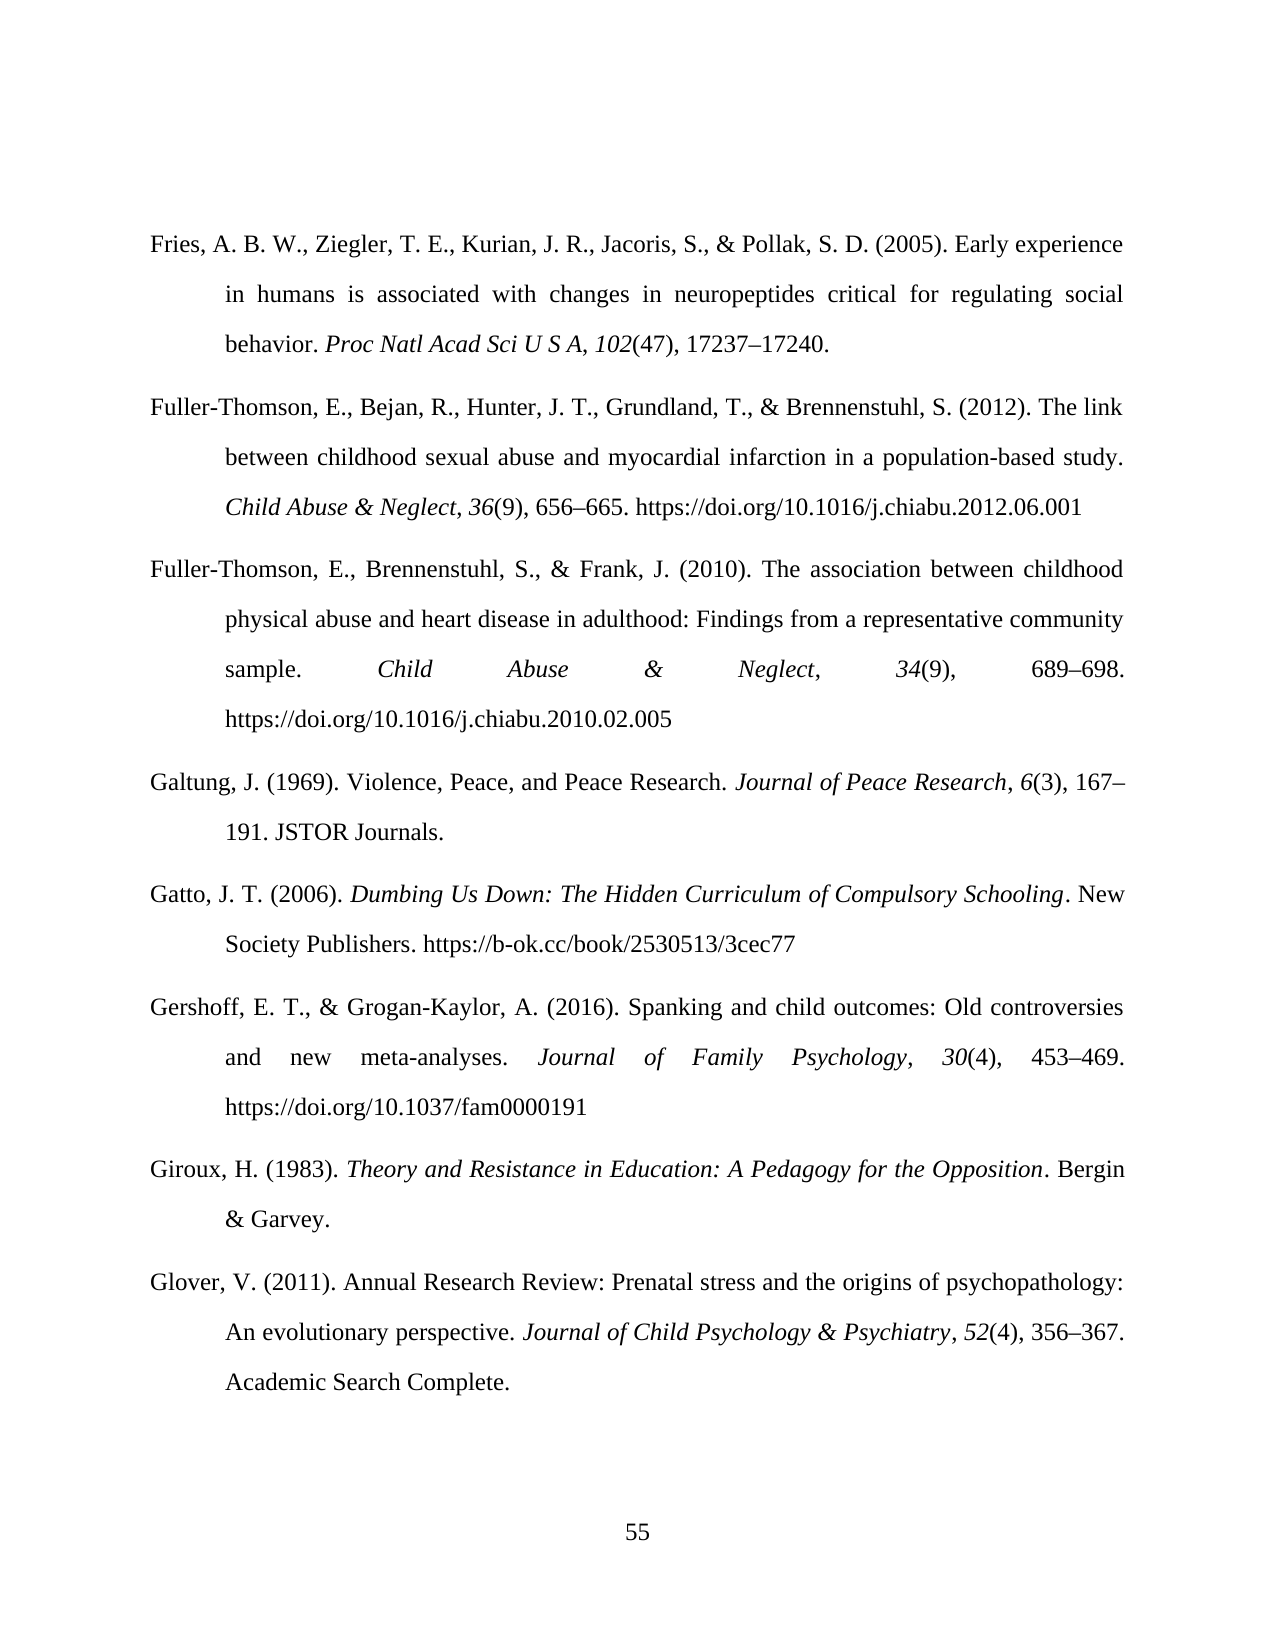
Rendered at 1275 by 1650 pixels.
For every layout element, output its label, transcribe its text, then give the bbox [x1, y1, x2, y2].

text Galtung, J. (1969). Violence, Peace, and Peace Research. Journal of Peace Research, 6(3), 167–191. JSTOR Journals. [150, 746, 1125, 846]
text Fuller-Thomson, E., Bejan, R., Hunter, J. T., Grundland, T., & Brennenstuhl, S. (2012). The link between childhood sexual abuse and myocardial infarction in a population-based study. Child Abuse & Neglect, 36(9), 656–665. https://doi.org/10.1016/j.chiabu.2012.06.001 [150, 371, 1125, 521]
text Fuller-Thomson, E., Brennenstuhl, S., & Frank, J. (2010). The association between childhood physical abuse and heart disease in adulthood: Findings from a representative community sample. Child Abuse & Neglect, 34(9), 689–698. https://doi.org/10.1016/j.chiabu.2010.02.005 [150, 533, 1125, 733]
text Giroux, H. (1983). Theory and Resistance in Education: A Pedagogy for the Opposition. Bergin & Garvey. [150, 1133, 1125, 1233]
text Fries, A. B. W., Ziegler, T. E., Kurian, J. R., Jacoris, S., & Pollak, S. D. (2005). Early experience in humans is associated with changes in neuropeptides critical for regulating social behavior. Proc Natl Acad Sci U S A, 102(47), 17237–17240. [150, 208, 1125, 358]
text Gershoff, E. T., & Grogan-Kaylor, A. (2016). Spanking and child outcomes: Old controversies and new meta-analyses. Journal of Family Psychology, 30(4), 453–469. https://doi.org/10.1037/fam0000191 [150, 971, 1125, 1121]
text Glover, V. (2011). Annual Research Review: Prenatal stress and the origins of psychopathology: An evolutionary perspective. Journal of Child Psychology & Psychiatry, 52(4), 356–367. Academic Search Complete. [150, 1246, 1125, 1396]
text Gatto, J. T. (2006). Dumbing Us Down: The Hidden Curriculum of Compulsory Schooling. New Society Publishers. https://b-ok.cc/book/2530513/3cec77 [150, 858, 1125, 958]
